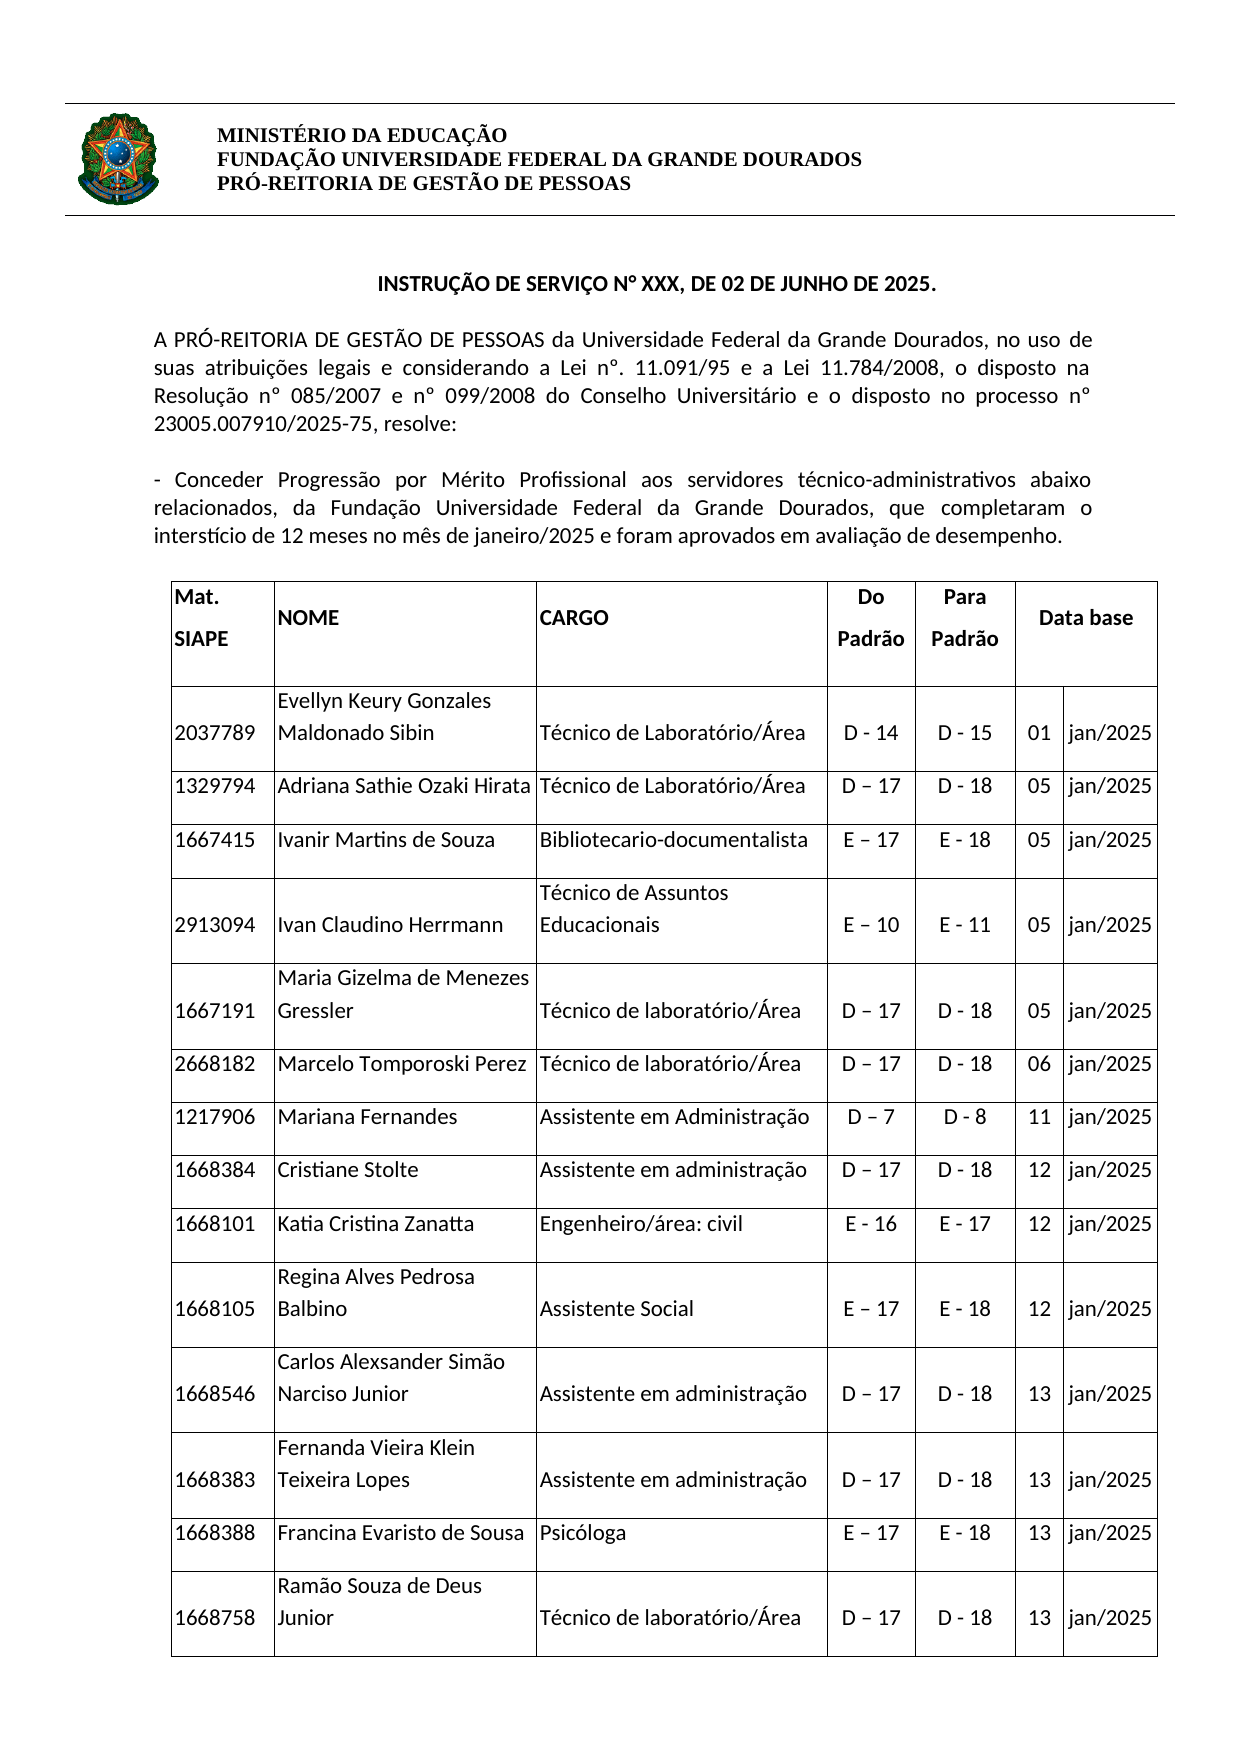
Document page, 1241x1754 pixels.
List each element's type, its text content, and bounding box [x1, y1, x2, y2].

table_cell 05 [1016, 879, 1063, 963]
table_cell 13 [1016, 1433, 1063, 1518]
table_cell Francina Evaristo de Sousa [275, 1519, 536, 1571]
table_cell E - 11 [916, 879, 1015, 963]
table_cell jan/2025 [1064, 1209, 1157, 1261]
table_cell jan/2025 [1064, 1263, 1157, 1347]
table_cell Psicóloga [537, 1519, 827, 1571]
table_cell E - 18 [916, 1263, 1015, 1347]
table_cell 1668105 [172, 1263, 274, 1347]
table_cell 2668182 [172, 1050, 274, 1102]
table_cell Técnico de Laboratório/Área [537, 772, 827, 824]
table_header Data base [1016, 582, 1157, 686]
table_cell 1667415 [172, 825, 274, 878]
table_cell D - 15 [916, 687, 1015, 771]
table_cell jan/2025 [1064, 964, 1157, 1048]
table_cell D - 18 [916, 1156, 1015, 1208]
table_cell 1668546 [172, 1348, 274, 1432]
table_header Do Padrão [828, 582, 915, 686]
table_header NOME [275, 582, 536, 686]
table_cell Ivanir Martins de Souza [275, 825, 536, 878]
table_cell Assistente em administração [537, 1348, 827, 1432]
table_cell 06 [1016, 1050, 1063, 1102]
table_cell 13 [1016, 1348, 1063, 1432]
table_cell D - 18 [916, 1348, 1015, 1432]
table_cell 05 [1016, 772, 1063, 824]
picture [76, 112, 160, 207]
table_cell Ivan Claudino Herrmann [275, 879, 536, 963]
table_cell D – 17 [828, 1348, 915, 1432]
table_cell 12 [1016, 1263, 1063, 1347]
table_cell 13 [1016, 1519, 1063, 1571]
table_cell jan/2025 [1064, 1103, 1157, 1155]
table_cell jan/2025 [1064, 1572, 1157, 1656]
table_cell 05 [1016, 964, 1063, 1048]
table_cell D - 18 [916, 964, 1015, 1048]
table_cell jan/2025 [1064, 772, 1157, 824]
table_cell jan/2025 [1064, 1433, 1157, 1518]
table_cell Assistente Social [537, 1263, 827, 1347]
table_cell D – 17 [828, 1433, 915, 1518]
table_cell jan/2025 [1064, 1156, 1157, 1208]
table_cell 13 [1016, 1572, 1063, 1656]
table_cell D – 17 [828, 1050, 915, 1102]
table_cell 1329794 [172, 772, 274, 824]
table_header CARGO [537, 582, 827, 686]
table_cell Assistente em Administração [537, 1103, 827, 1155]
table_cell D - 18 [916, 1572, 1015, 1656]
table_cell E – 10 [828, 879, 915, 963]
table_cell Fernanda Vieira Klein Teixeira Lopes [275, 1433, 536, 1518]
table_header Mat. SIAPE [172, 582, 274, 686]
table_cell D – 17 [828, 1156, 915, 1208]
table_cell Mariana Fernandes [275, 1103, 536, 1155]
table_cell 1668101 [172, 1209, 274, 1261]
table_cell Evellyn Keury Gonzales Maldonado Sibin [275, 687, 536, 771]
table_cell Regina Alves Pedrosa Balbino [275, 1263, 536, 1347]
table_cell 1217906 [172, 1103, 274, 1155]
table_cell E – 17 [828, 825, 915, 878]
table_cell 1668384 [172, 1156, 274, 1208]
table_cell E – 17 [828, 1519, 915, 1571]
table_cell Carlos Alexsander Simão Narciso Junior [275, 1348, 536, 1432]
table_cell Técnico de Laboratório/Área [537, 687, 827, 771]
table_cell 12 [1016, 1156, 1063, 1208]
table_cell jan/2025 [1064, 687, 1157, 771]
table_cell 05 [1016, 825, 1063, 878]
table_cell Bibliotecario-documentalista [537, 825, 827, 878]
table_cell E – 17 [828, 1263, 915, 1347]
table_cell E - 16 [828, 1209, 915, 1261]
table_cell Maria Gizelma de Menezes Gressler [275, 964, 536, 1048]
table_cell 2037789 [172, 687, 274, 771]
table_cell Técnico de laboratório/Área [537, 964, 827, 1048]
table_cell D – 17 [828, 1572, 915, 1656]
table_cell Assistente em administração [537, 1433, 827, 1518]
table_cell Katia Cristina Zanatta [275, 1209, 536, 1261]
table_cell 1668388 [172, 1519, 274, 1571]
table_cell E - 18 [916, 825, 1015, 878]
table_cell 1667191 [172, 964, 274, 1048]
text A PRÓ-REITORIA DE GESTÃO DE PESSOAS da Universidade Federal da Grande Dourados, no uso de suas atribuições legais e considerando a Lei nº. 11.091/95 e a Lei 11.784/2008, o disposto na Resolução nº 085/2007 e nº 099/2008 do Conselho Universitário e o disposto no processo nº 23005.007910/2025-75, resolve: [153, 325, 1092, 437]
table_cell D – 7 [828, 1103, 915, 1155]
table_cell E - 18 [916, 1519, 1015, 1571]
table_cell 11 [1016, 1103, 1063, 1155]
table_cell D - 18 [916, 772, 1015, 824]
table_cell Técnico de laboratório/Área [537, 1050, 827, 1102]
table_cell jan/2025 [1064, 1050, 1157, 1102]
table_cell jan/2025 [1064, 1348, 1157, 1432]
table_cell jan/2025 [1064, 879, 1157, 963]
table_cell Adriana Sathie Ozaki Hirata [275, 772, 536, 824]
table_header Para Padrão [916, 582, 1015, 686]
table_cell D - 18 [916, 1433, 1015, 1518]
table_cell Técnico de Assuntos Educacionais [537, 879, 827, 963]
table_cell Ramão Souza de Deus Junior [275, 1572, 536, 1656]
table_cell D - 14 [828, 687, 915, 771]
table_cell Técnico de laboratório/Área [537, 1572, 827, 1656]
table_cell jan/2025 [1064, 1519, 1157, 1571]
table_cell D - 18 [916, 1050, 1015, 1102]
table_cell jan/2025 [1064, 825, 1157, 878]
table_cell D – 17 [828, 772, 915, 824]
table_cell Assistente em administração [537, 1156, 827, 1208]
text INSTRUÇÃO DE SERVIÇO N° XXX, DE 02 DE JUNHO DE 2025. [177, 269, 1063, 297]
table_cell Marcelo Tomporoski Perez [275, 1050, 536, 1102]
table_cell 2913094 [172, 879, 274, 963]
table_cell Engenheiro/área: civil [537, 1209, 827, 1261]
table_cell D - 8 [916, 1103, 1015, 1155]
table_cell Cristiane Stolte [275, 1156, 536, 1208]
table_cell 12 [1016, 1209, 1063, 1261]
table_cell 1668758 [172, 1572, 274, 1656]
table_cell D – 17 [828, 964, 915, 1048]
table_cell E - 17 [916, 1209, 1015, 1261]
table_cell 01 [1016, 687, 1063, 771]
text - Conceder Progressão por Mérito Profissional aos servidores técnico-administrativos abaixo relacionados, da Fundação Universidade Federal da Grande Dourados, que completaram o interstício de 12 meses no mês de janeiro/2025 e foram aprovados em avaliação de desempenho. [153, 465, 1092, 549]
table_cell 1668383 [172, 1433, 274, 1518]
